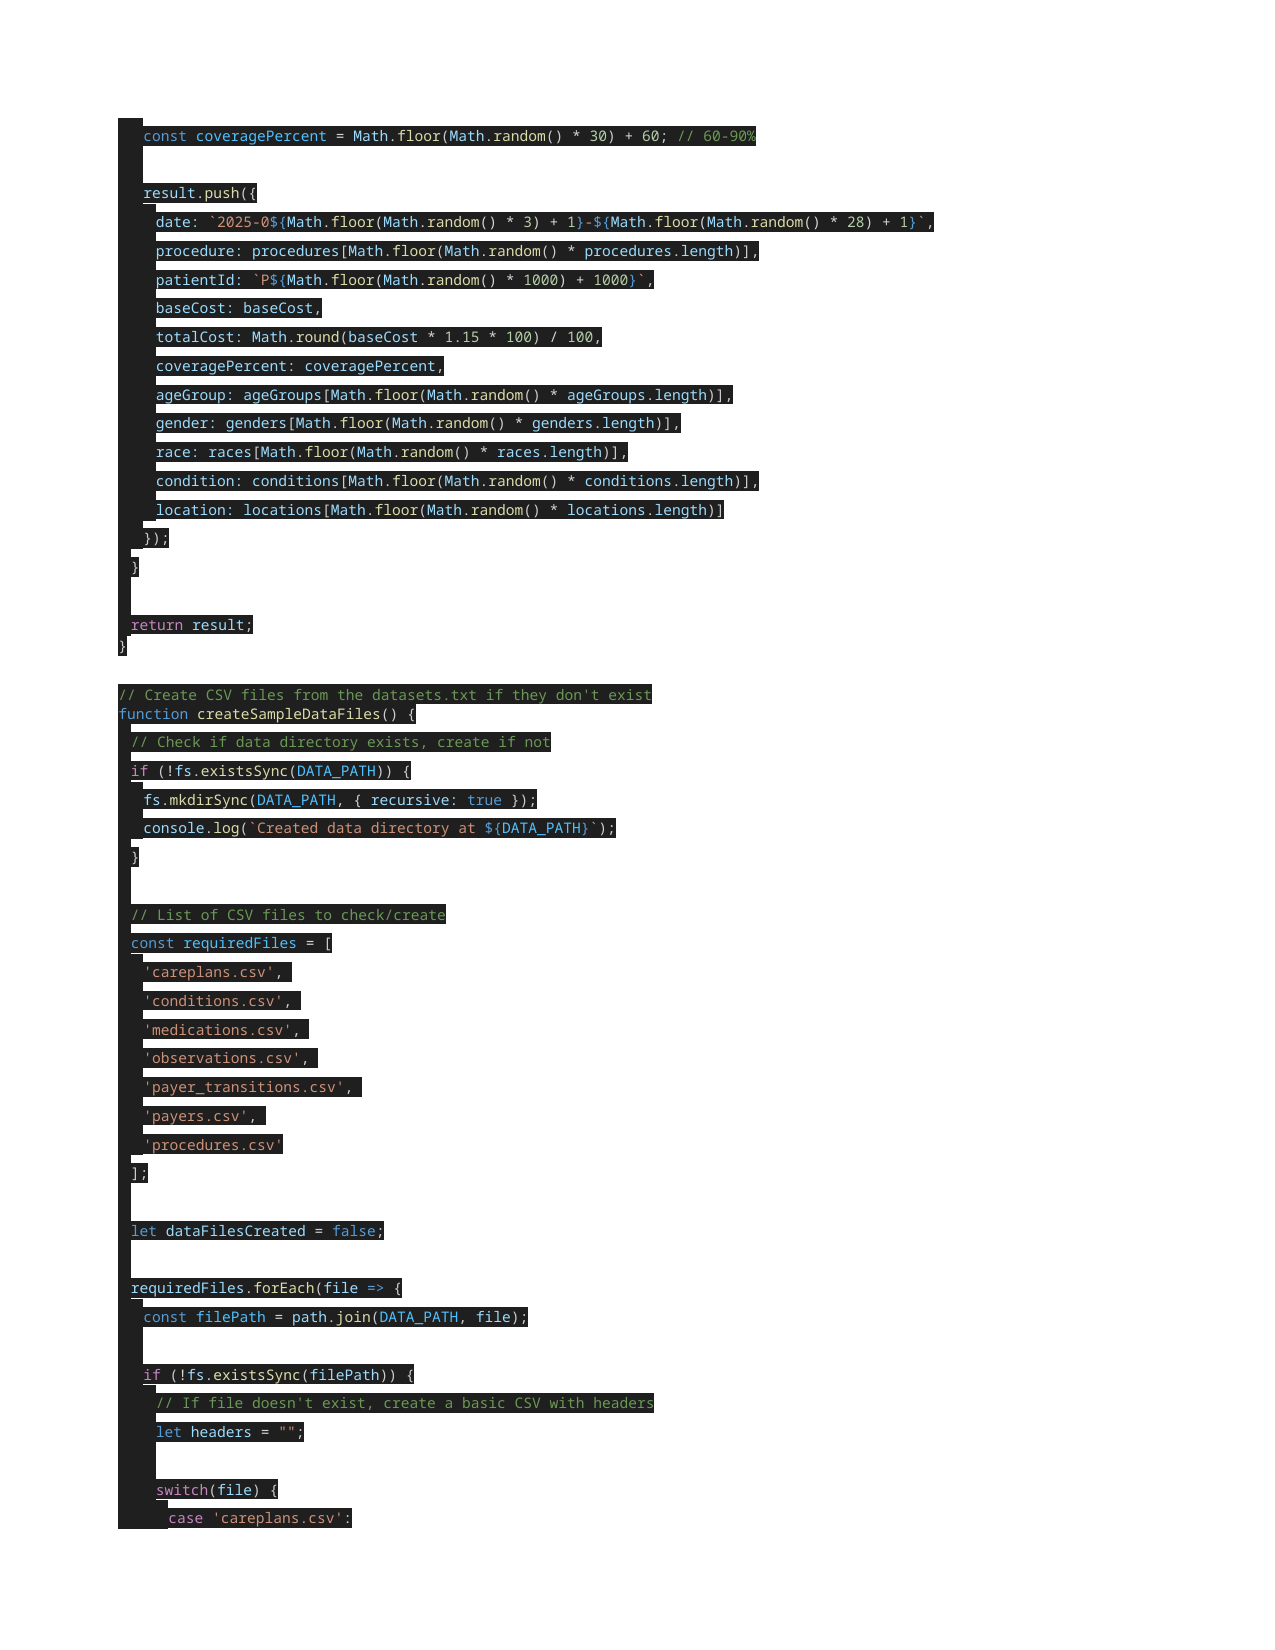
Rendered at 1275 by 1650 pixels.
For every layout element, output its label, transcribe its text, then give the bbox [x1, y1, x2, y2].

text // List of CSV files to check/create [118, 897, 1157, 925]
text if (!fs.existsSync(DATA_PATH)) { [118, 753, 1157, 782]
text 'payers.csv', [118, 1098, 1157, 1127]
text console.log(`Created data directory at ${DATA_PATH}`); [118, 810, 1157, 839]
text 'careplans.csv', [118, 954, 1157, 983]
text totalCost: Math.round(baseCost * 1.15 * 100) / 100, [118, 319, 1157, 348]
text } [118, 839, 1157, 868]
text 'procedures.csv' [118, 1127, 1157, 1155]
text requiredFiles.forEach(file => { [118, 1270, 1157, 1299]
text ]; [118, 1155, 1157, 1184]
text // Create CSV files from the datasets.txt if they don't exist [118, 684, 1157, 704]
text const filePath = path.join(DATA_PATH, file); [118, 1299, 1157, 1328]
text let headers = ""; [118, 1414, 1157, 1443]
text const coveragePercent = Math.floor(Math.random() * 30) + 60; // 60-90% [118, 118, 1157, 147]
text result.push({ [118, 176, 1157, 204]
text } [118, 636, 1157, 656]
text return result; [118, 607, 1157, 636]
text 'medications.csv', [118, 1012, 1157, 1040]
text location: locations[Math.floor(Math.random() * locations.length)] [118, 492, 1157, 521]
text let dataFilesCreated = false; [118, 1213, 1157, 1242]
text gender: genders[Math.floor(Math.random() * genders.length)], [118, 406, 1157, 434]
text 'conditions.csv', [118, 983, 1157, 1012]
text case 'careplans.csv': [118, 1500, 1157, 1529]
text 'payer_transitions.csv', [118, 1069, 1157, 1098]
text coveragePercent: coveragePercent, [118, 348, 1157, 377]
text switch(file) { [118, 1472, 1157, 1500]
text // Check if data directory exists, create if not [118, 724, 1157, 753]
text ageGroup: ageGroups[Math.floor(Math.random() * ageGroups.length)], [118, 377, 1157, 406]
text function createSampleDataFiles() { [118, 704, 1157, 724]
text fs.mkdirSync(DATA_PATH, { recursive: true }); [118, 782, 1157, 810]
text }); [118, 521, 1157, 549]
text procedure: procedures[Math.floor(Math.random() * procedures.length)], [118, 233, 1157, 262]
text date: `2025-0${Math.floor(Math.random() * 3) + 1}-${Math.floor(Math.random() * 28) + 1}`, [118, 204, 1157, 233]
text patientId: `P${Math.floor(Math.random() * 1000) + 1000}`, [118, 262, 1157, 291]
text // If file doesn't exist, create a basic CSV with headers [118, 1385, 1157, 1414]
text if (!fs.existsSync(filePath)) { [118, 1357, 1157, 1385]
text } [118, 549, 1157, 578]
text race: races[Math.floor(Math.random() * races.length)], [118, 434, 1157, 463]
text const requiredFiles = [ [118, 925, 1157, 954]
text 'observations.csv', [118, 1040, 1157, 1069]
text baseCost: baseCost, [118, 291, 1157, 319]
text condition: conditions[Math.floor(Math.random() * conditions.length)], [118, 463, 1157, 492]
